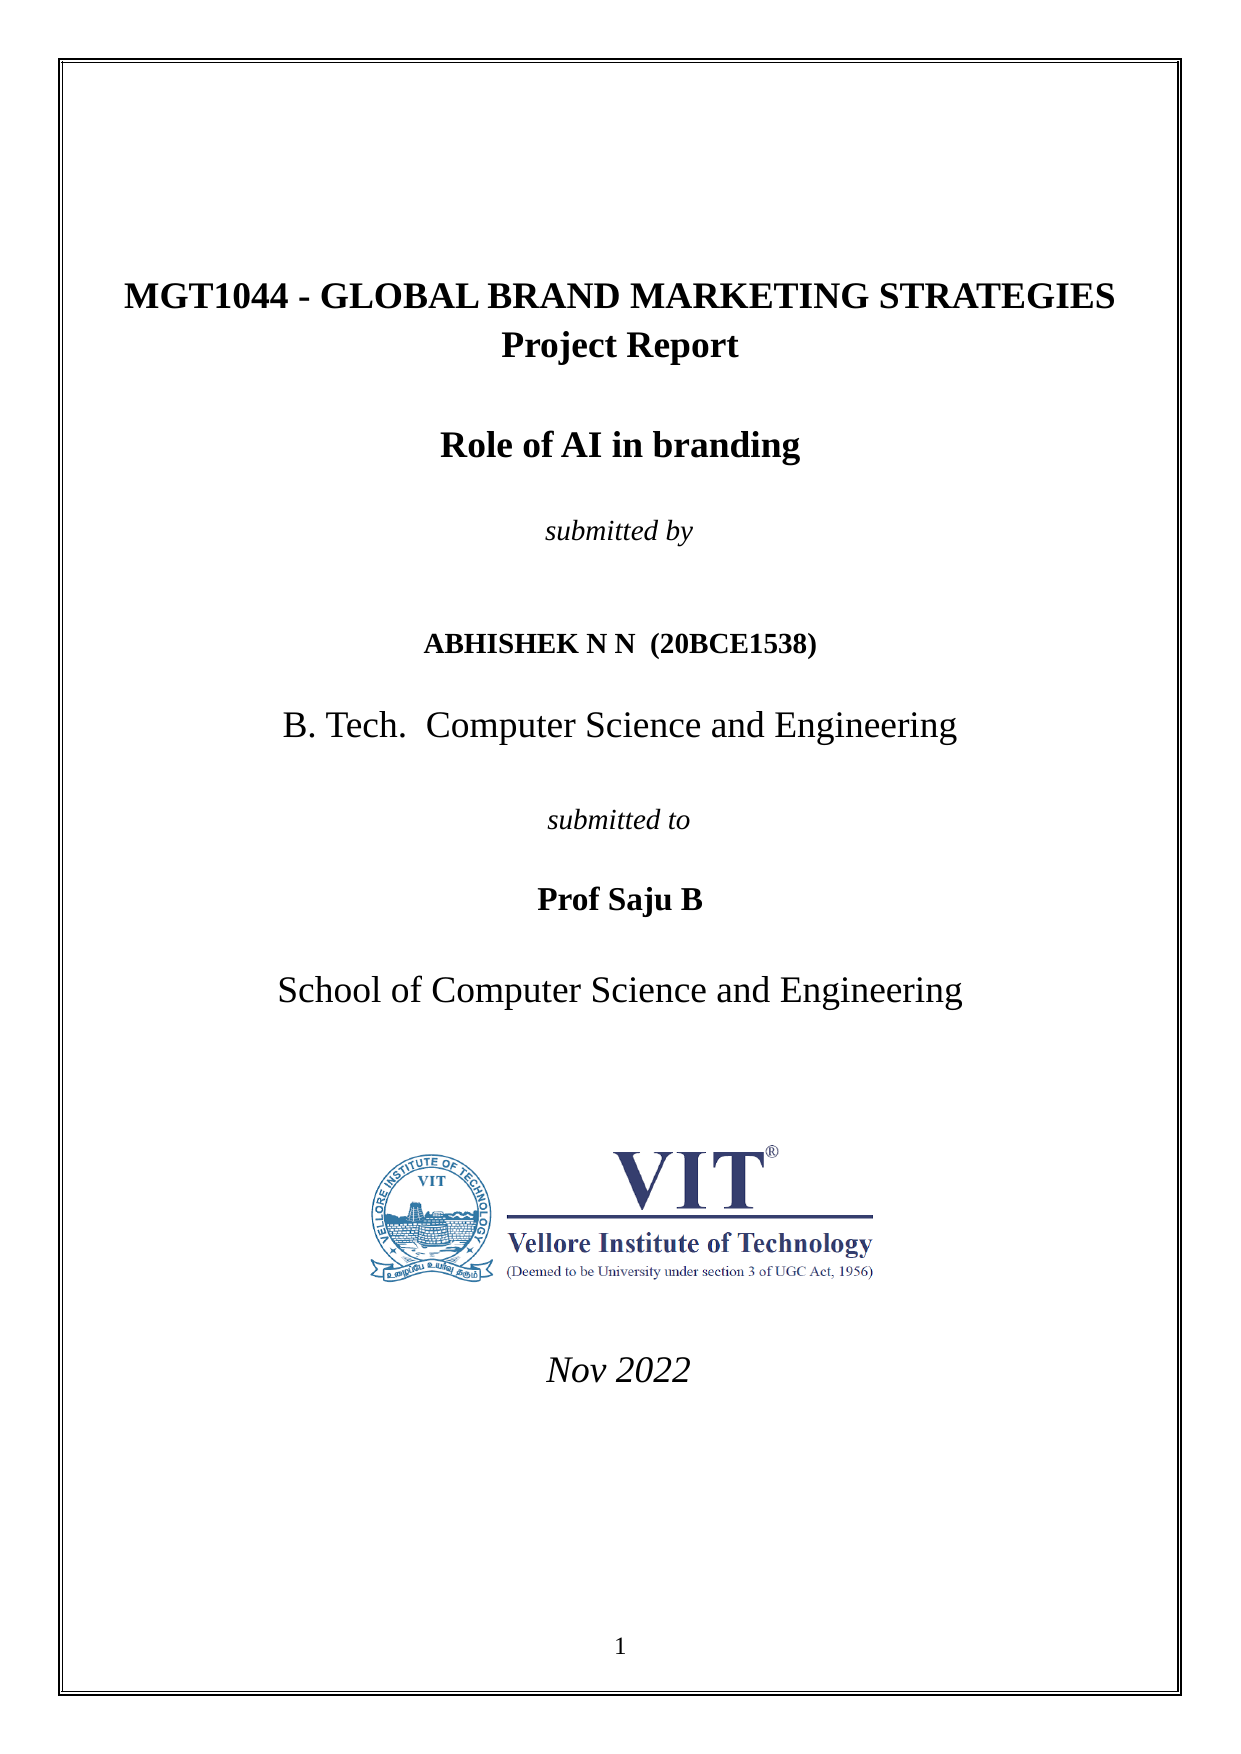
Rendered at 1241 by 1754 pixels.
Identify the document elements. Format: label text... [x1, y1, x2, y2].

text School of Computer Science and Engineering [123, 967, 1117, 1010]
text submitted to [123, 802, 1117, 836]
text ABHISHEK N N (20BCE1538) [123, 626, 1117, 659]
text Nov 2022 [123, 1347, 1117, 1391]
text Prof Saju B [123, 879, 1117, 917]
text submitted by [123, 513, 1117, 546]
text Project Report [123, 323, 1117, 366]
text Role of AI in branding [123, 422, 1117, 465]
text MGT1044 - GLOBAL BRAND MARKETING STRATEGIES [123, 273, 1117, 316]
text B. Tech. Computer Science and Engineering [123, 703, 1117, 746]
